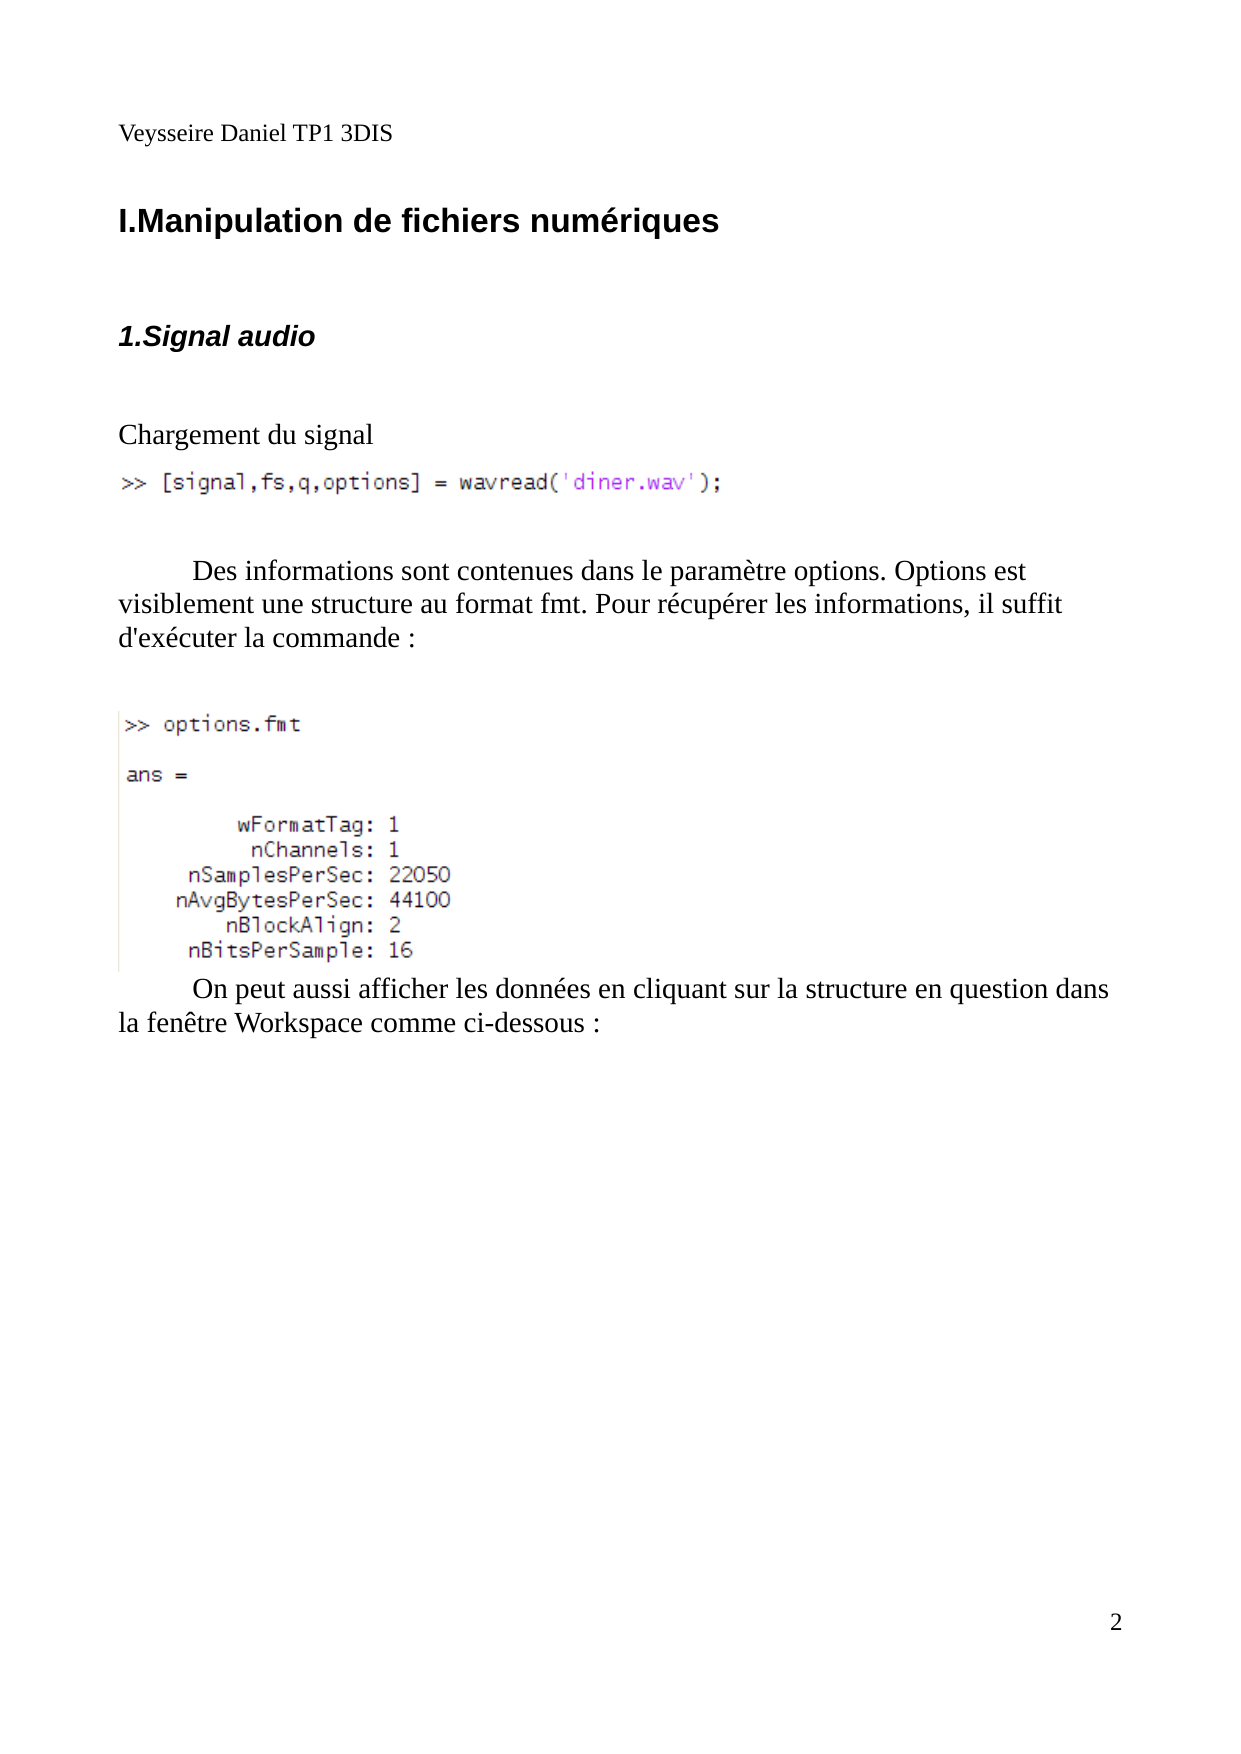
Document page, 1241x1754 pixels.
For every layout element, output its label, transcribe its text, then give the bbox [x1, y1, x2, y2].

picture [118, 711, 472, 972]
text Des informations sont contenues dans le paramètre options. Options est visiblement une structure au format fmt. Pour récupérer les informations, il suffit d'exécuter la commande : [118, 553, 1122, 653]
picture [118, 463, 725, 501]
text On peut aussi afficher les données en cliquant sur la structure en question dans la fenêtre Workspace comme ci-dessous : [118, 960, 1122, 1038]
text Chargement du signal [118, 417, 1122, 451]
subtitle 1.Signal audio [118, 319, 1122, 352]
subtitle I.Manipulation de fichiers numériques [118, 201, 1122, 240]
